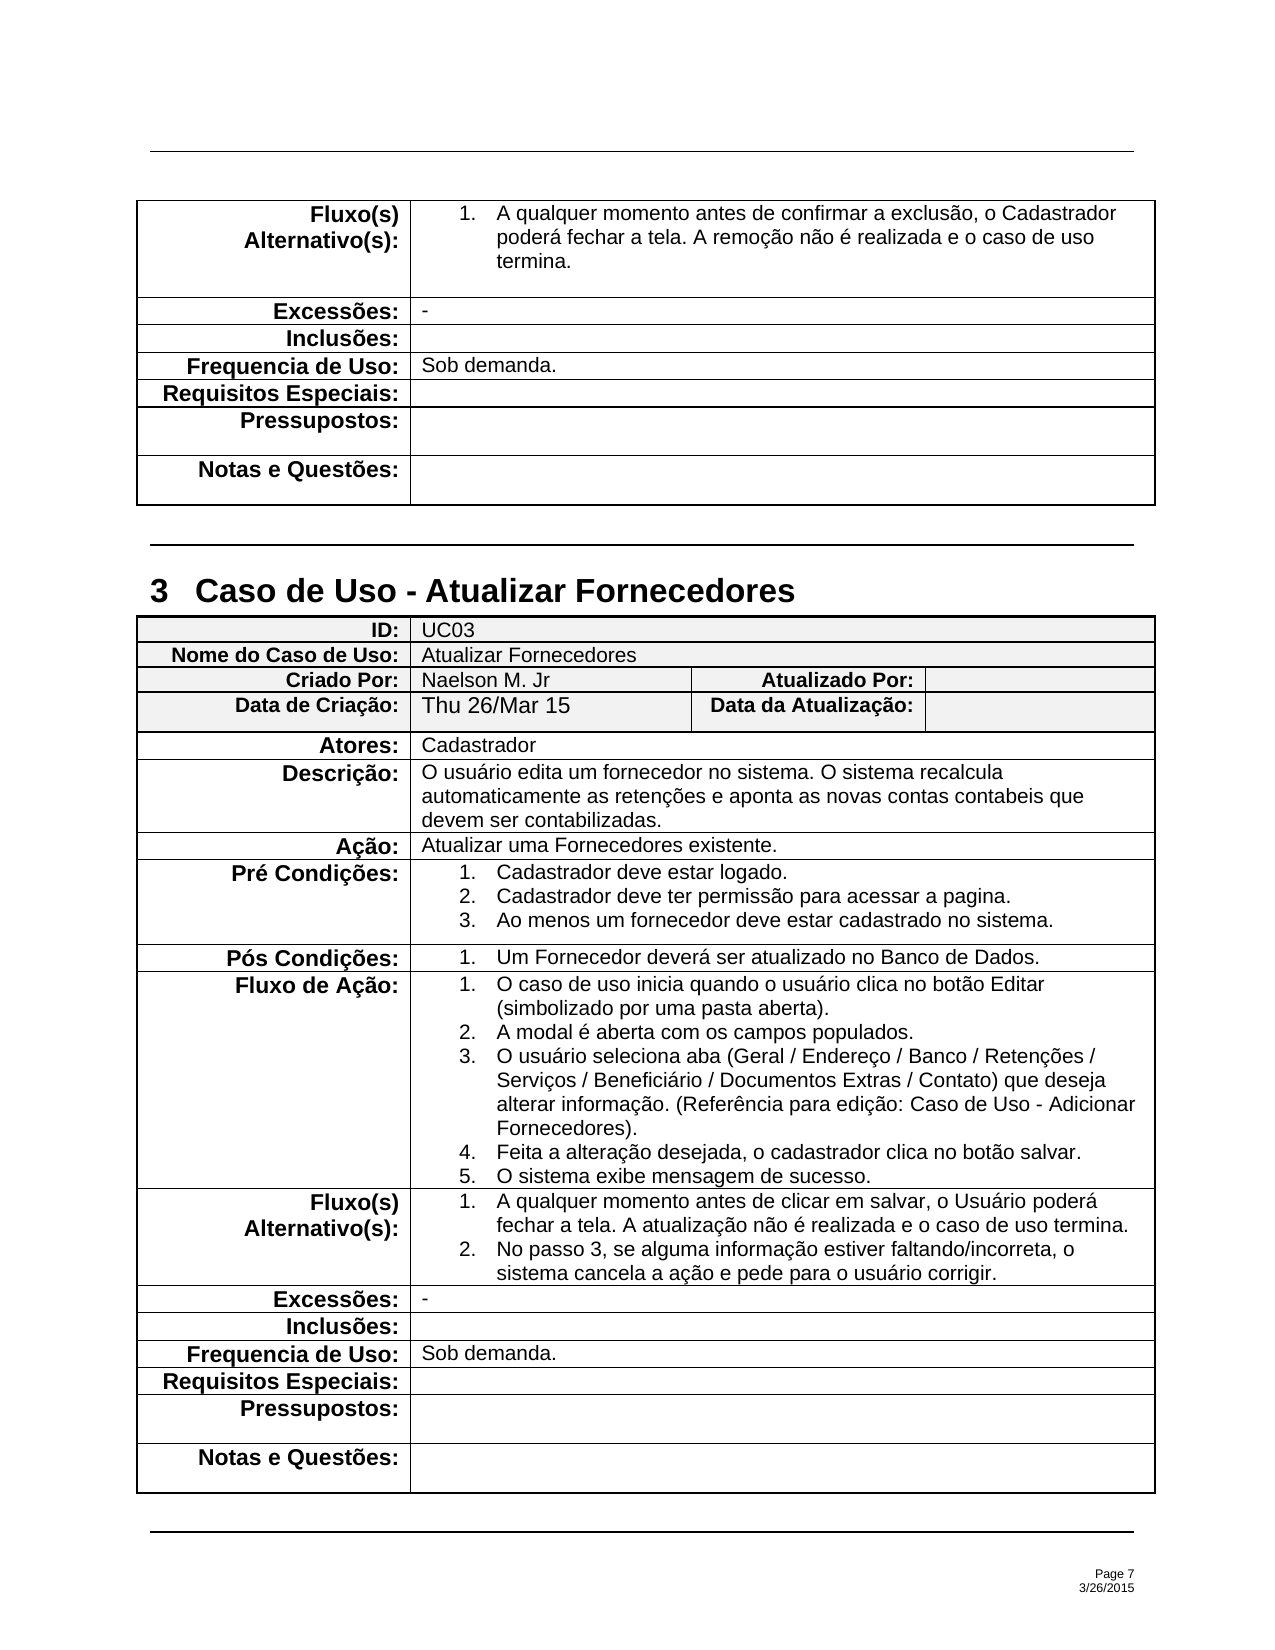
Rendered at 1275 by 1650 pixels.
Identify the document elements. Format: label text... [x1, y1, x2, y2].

table_cell A qualquer momento antes de clicar em salvar, o Usuário poderá fechar a tela. A atualização não é realizada e o caso de uso termina. No passo 3, se alguma informação estiver faltando/incorreta, o sistema cancela a ação e pede para o usuário corrigir. [411, 1189, 1154, 1285]
table_cell [411, 380, 1154, 406]
table_cell [926, 693, 1154, 731]
table_cell O caso de uso inicia quando o usuário clica no botão Editar (simbolizado por uma pasta aberta). A modal é aberta com os campos populados. O usuário seleciona aba (Geral / Endereço / Banco / Retenções / Serviços / Beneficiário / Documentos Extras / Contato) que deseja alterar informação. (Referência para edição: Caso de Uso - Adicionar Fornecedores). Feita a alteração desejada, o cadastrador clica no botão salvar. O sistema exibe mensagem de sucesso. [411, 972, 1154, 1188]
table_cell Fluxo(s) Alternativo(s): [138, 201, 410, 297]
table_cell Frequencia de Uso: [138, 1341, 410, 1367]
table_cell Descrição: [138, 760, 410, 832]
table_cell [926, 668, 1154, 691]
table_cell - [411, 1286, 1154, 1312]
table_cell Notas e Questões: [138, 1444, 410, 1492]
table_cell Cadastrador [411, 733, 1154, 759]
table_cell [411, 1444, 1154, 1492]
table_cell Atualizado Por: [692, 668, 925, 691]
table_cell Inclusões: [138, 325, 410, 352]
table_cell Pré Condições: [138, 860, 410, 944]
table_cell [411, 456, 1154, 504]
table_cell [411, 1313, 1154, 1339]
table_cell A qualquer momento antes de confirmar a exclusão, o Cadastrador poderá fechar a tela. A remoção não é realizada e o caso de uso termina. [411, 201, 1154, 297]
table_cell [411, 1395, 1154, 1443]
table_cell Atores: [138, 733, 410, 759]
table_cell Excessões: [138, 1286, 410, 1312]
table_cell [411, 408, 1154, 455]
table_cell Fluxo(s) Alternativo(s): [138, 1189, 410, 1285]
subtitle Caso de Uso - Atualizar Fornecedores [150, 571, 1134, 609]
table_cell Excessões: [138, 298, 410, 324]
table_cell Inclusões: [138, 1313, 410, 1339]
table_cell Pressupostos: [138, 408, 410, 455]
table_cell Sob demanda. [411, 353, 1154, 379]
table_cell Pressupostos: [138, 1395, 410, 1443]
table_cell Requisitos Especiais: [138, 380, 410, 406]
table_cell Criado Por: [138, 668, 410, 691]
table_cell Data da Atualização: [692, 693, 925, 731]
table_cell Nome do Caso de Uso: [138, 643, 410, 666]
table_header ID: [138, 618, 410, 641]
table_cell - [411, 298, 1154, 324]
table_cell Ação: [138, 833, 410, 859]
table_cell Cadastrador deve estar logado. Cadastrador deve ter permissão para acessar a pagina. Ao menos um fornecedor deve estar cadastrado no sistema. [411, 860, 1154, 944]
table_cell Atualizar Fornecedores [411, 643, 1154, 666]
table_cell Pós Condições: [138, 945, 410, 971]
table_cell [411, 1368, 1154, 1394]
table_cell Requisitos Especiais: [138, 1368, 410, 1394]
table_cell Notas e Questões: [138, 456, 410, 504]
table_header UC03 [411, 618, 1154, 641]
table_cell Frequencia de Uso: [138, 353, 410, 379]
table_cell [411, 325, 1154, 352]
table_cell Data de Criação: [138, 693, 410, 731]
table_cell Naelson M. Jr [411, 668, 691, 691]
table_cell Um Fornecedor deverá ser atualizado no Banco de Dados. [411, 945, 1154, 971]
table_cell O usuário edita um fornecedor no sistema. O sistema recalcula automaticamente as retenções e aponta as novas contas contabeis que devem ser contabilizadas. [411, 760, 1154, 832]
table_cell Thu 26/Mar 15 [411, 693, 691, 731]
table_cell Atualizar uma Fornecedores existente. [411, 833, 1154, 859]
table_cell Fluxo de Ação: [138, 972, 410, 1188]
table_cell Sob demanda. [411, 1341, 1154, 1367]
